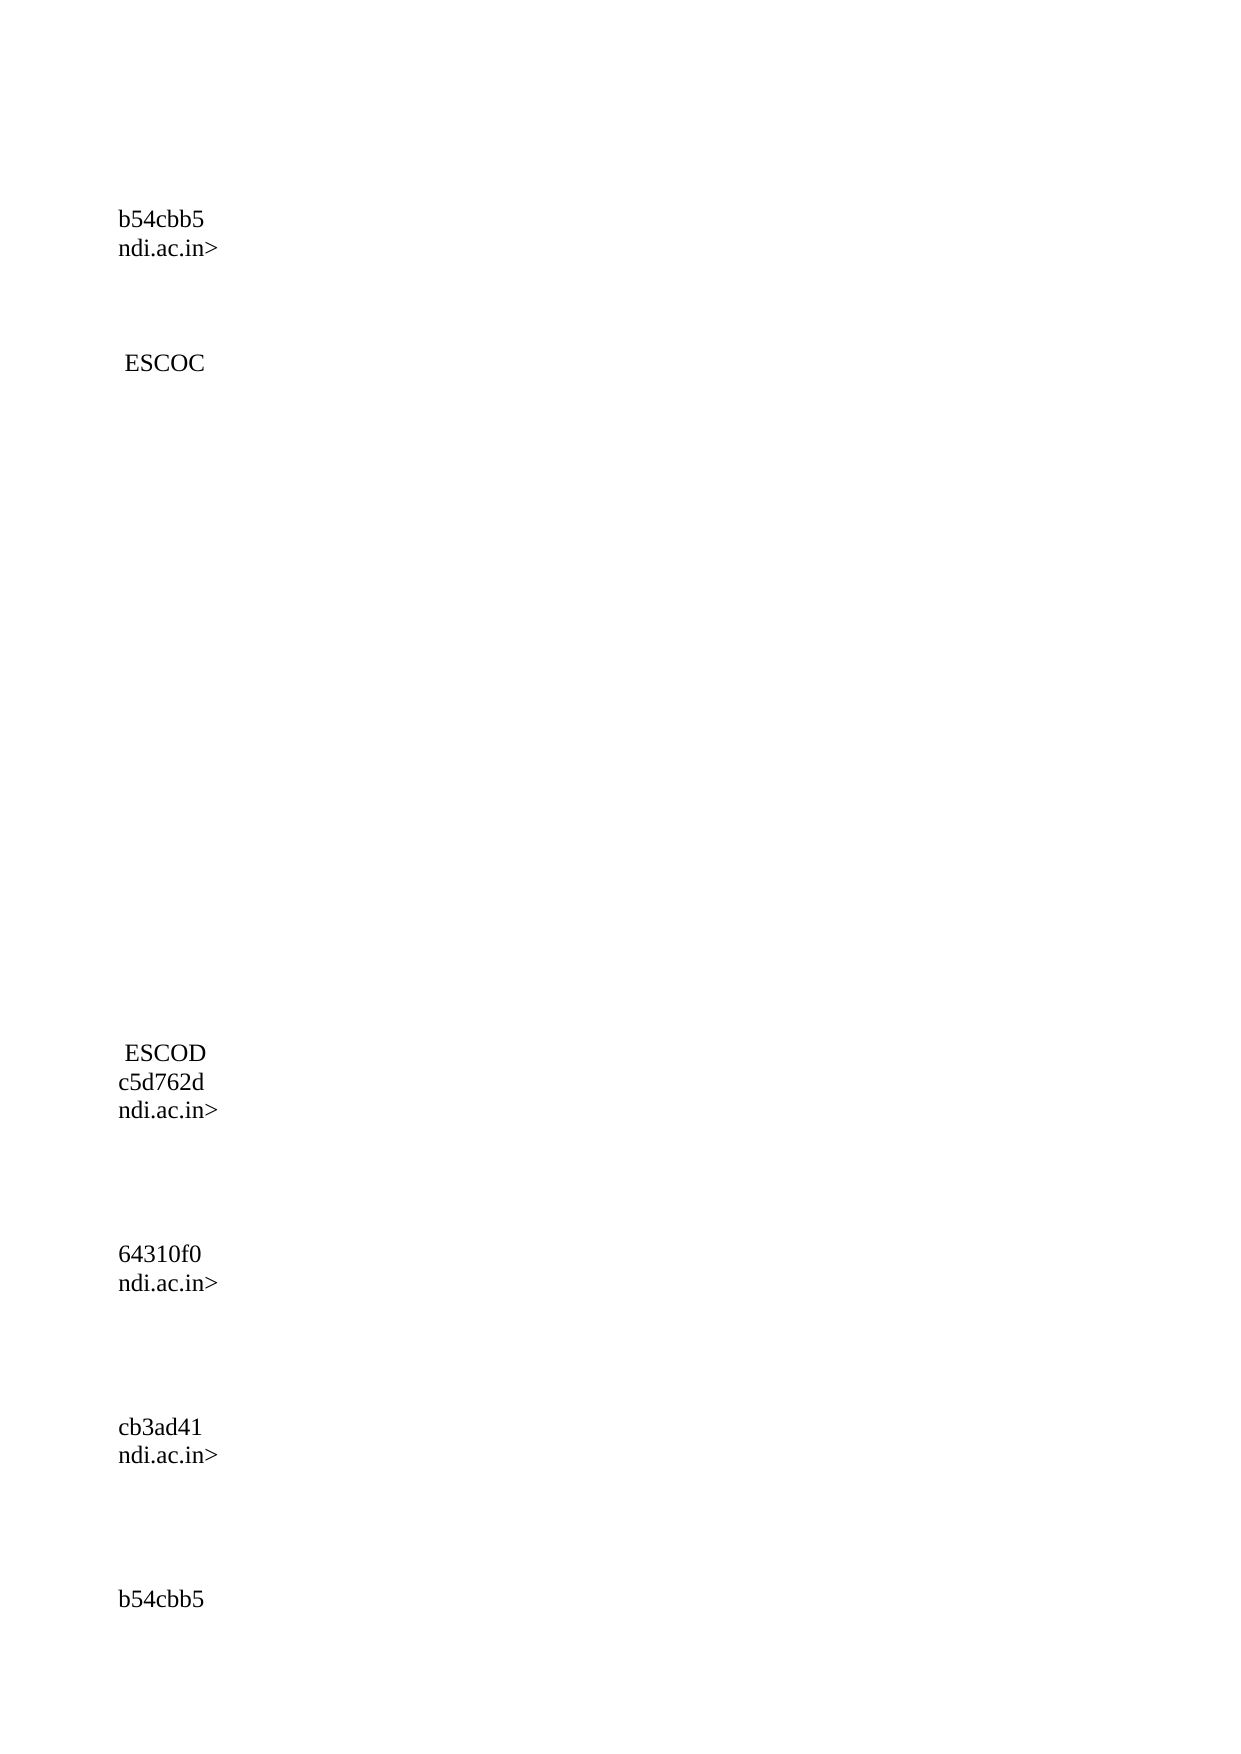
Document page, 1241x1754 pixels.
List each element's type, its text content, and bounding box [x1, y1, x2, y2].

text ndi.ac.in> [118, 1441, 1122, 1469]
text ESCOC [118, 348, 1122, 377]
text ESCOD [118, 1038, 1122, 1067]
text b54cbb5 [118, 1584, 1122, 1613]
text 64310f0 [118, 1239, 1122, 1268]
text c5d762d [118, 1067, 1122, 1096]
text cb3ad41 [118, 1412, 1122, 1441]
text b54cbb5 [118, 204, 1122, 233]
text ndi.ac.in> [118, 1096, 1122, 1124]
text ndi.ac.in> [118, 233, 1122, 262]
text ndi.ac.in> [118, 1268, 1122, 1297]
